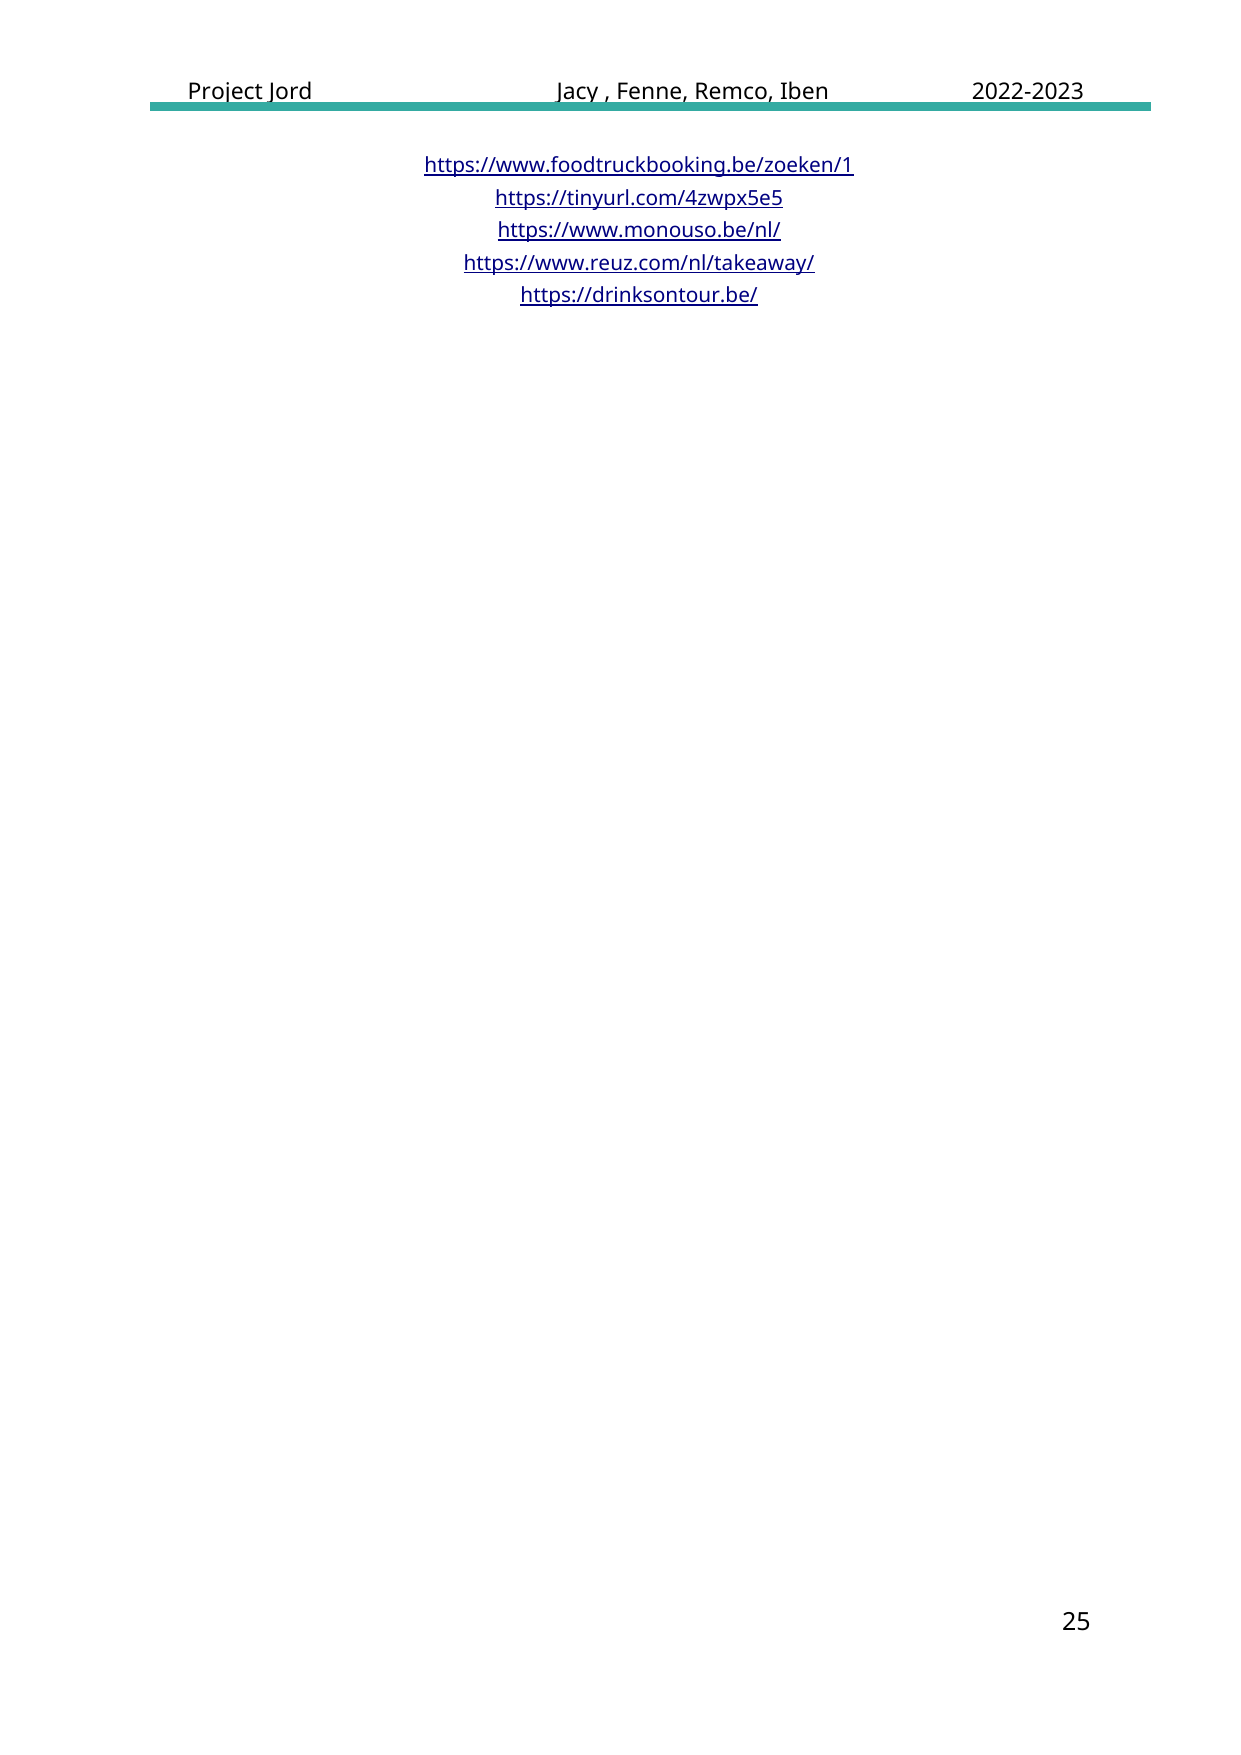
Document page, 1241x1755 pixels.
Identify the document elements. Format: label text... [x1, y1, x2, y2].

text https://www.monouso.be/nl/ [150, 215, 1090, 244]
text https://www.foodtruckbooking.be/zoeken/1 [150, 150, 1090, 178]
text https://www.reuz.com/nl/takeaway/ [150, 248, 1090, 276]
text https://drinksontour.be/ [150, 280, 1090, 309]
text https://tinyurl.com/4zwpx5e5 [150, 183, 1090, 211]
